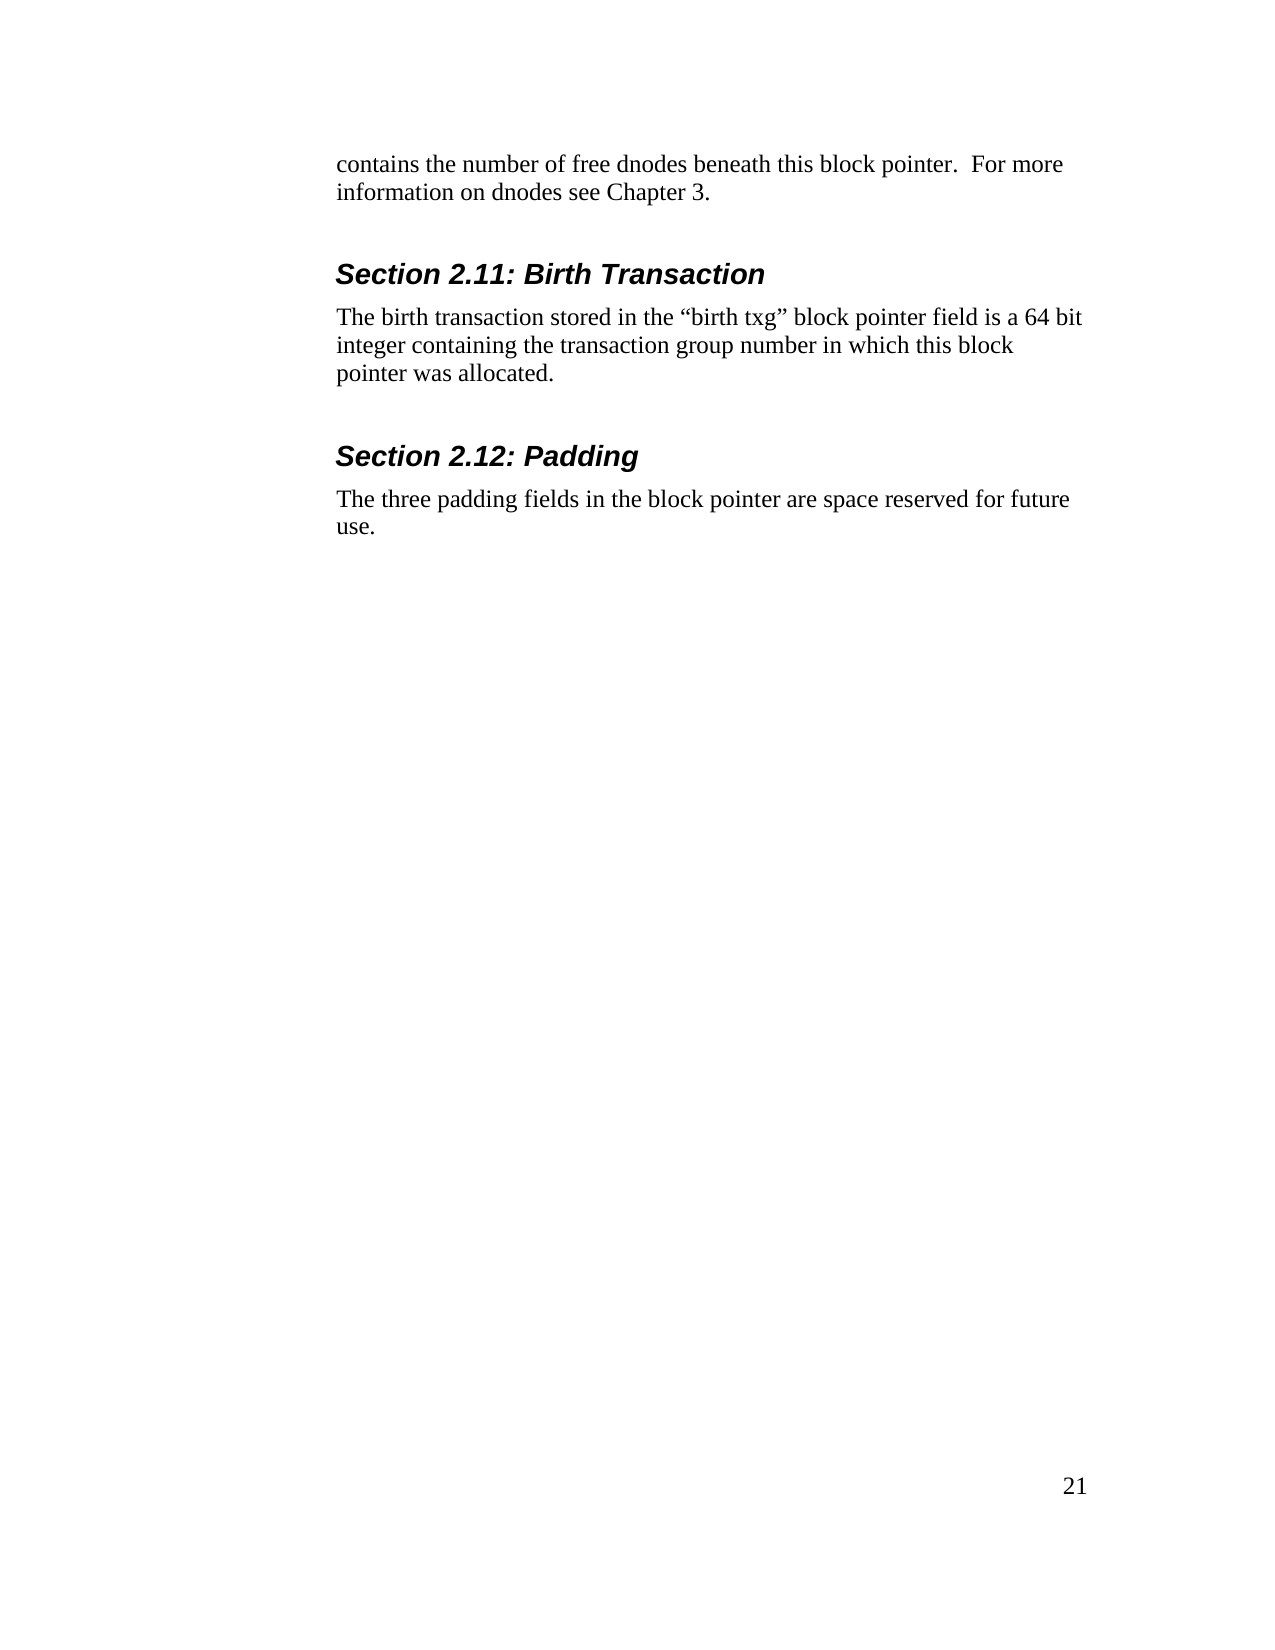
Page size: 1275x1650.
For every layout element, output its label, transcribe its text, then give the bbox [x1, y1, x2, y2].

text The three padding fields in the block pointer are space reserved for future use. [336, 485, 1087, 540]
subtitle Section 2.12: Padding [187, 439, 1087, 472]
text contains the number of free dnodes beneath this block pointer. For more information on dnodes see Chapter 3. [336, 150, 1087, 205]
text The birth transaction stored in the “birth txg” block pointer field is a 64 bit integer containing the transaction group number in which this block pointer was allocated. [336, 303, 1087, 386]
subtitle Section 2.11: Birth Transaction [187, 258, 1087, 291]
